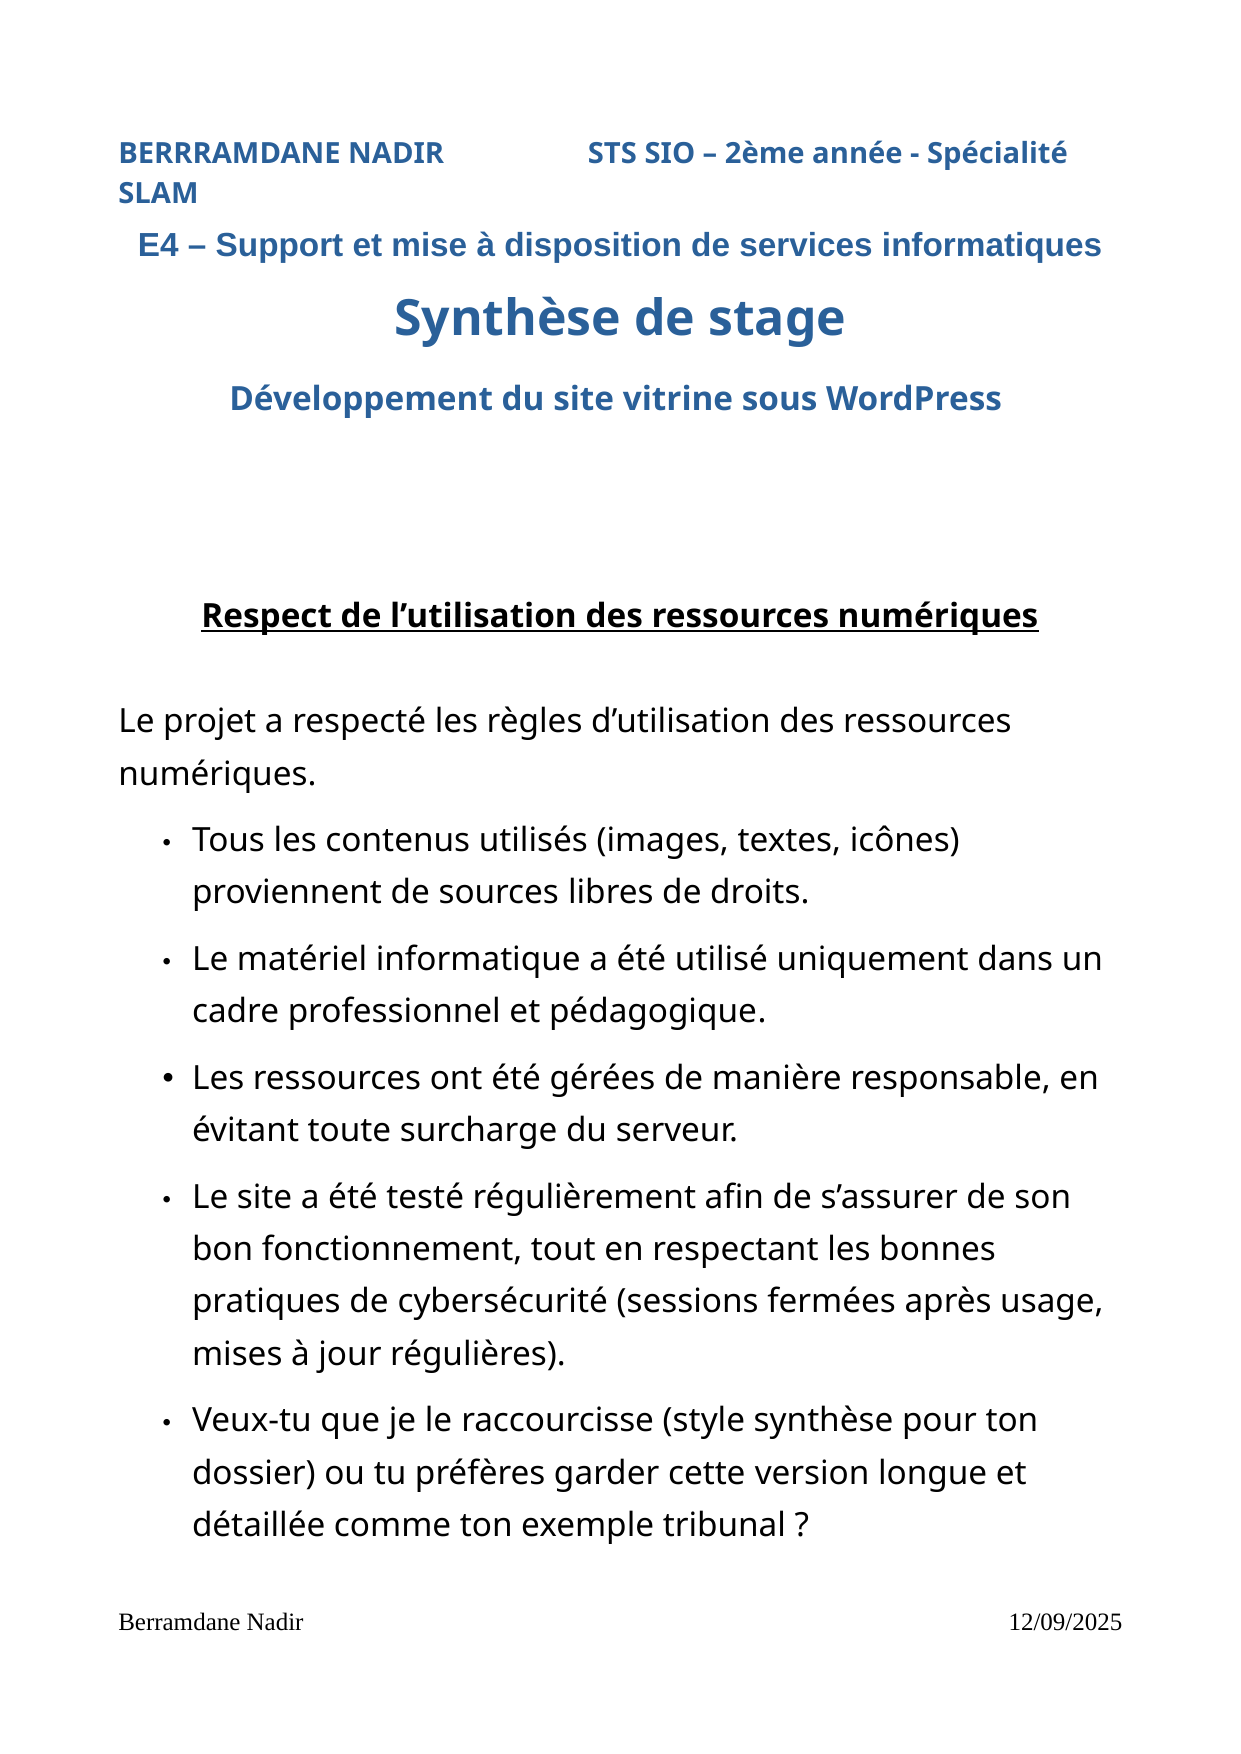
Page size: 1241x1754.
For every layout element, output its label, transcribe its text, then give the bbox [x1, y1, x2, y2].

list Le matériel informatique a été utilisé uniquement dans un cadre professionnel et pédagogique. [162, 935, 1122, 1033]
list Les ressources ont été gérées de manière responsable, en évitant toute surcharge du serveur. [162, 1054, 1122, 1152]
subtitle Respect de l’utilisation des ressources numériques [118, 592, 1122, 637]
list Le site a été testé régulièrement afin de s’assurer de son bon fonctionnement, tout en respectant les bonnes pratiques de cybersécurité (sessions fermées après usage, mises à jour régulières). [162, 1173, 1122, 1375]
list Veux-tu que je le raccourcisse (style synthèse pour ton dossier) ou tu préfères garder cette version longue et détaillée comme ton exemple tribunal ? [162, 1396, 1122, 1546]
text Le projet a respecté les règles d’utilisation des ressources numériques. [118, 697, 1122, 795]
list Tous les contenus utilisés (images, textes, icônes) proviennent de sources libres de droits. [162, 816, 1122, 914]
